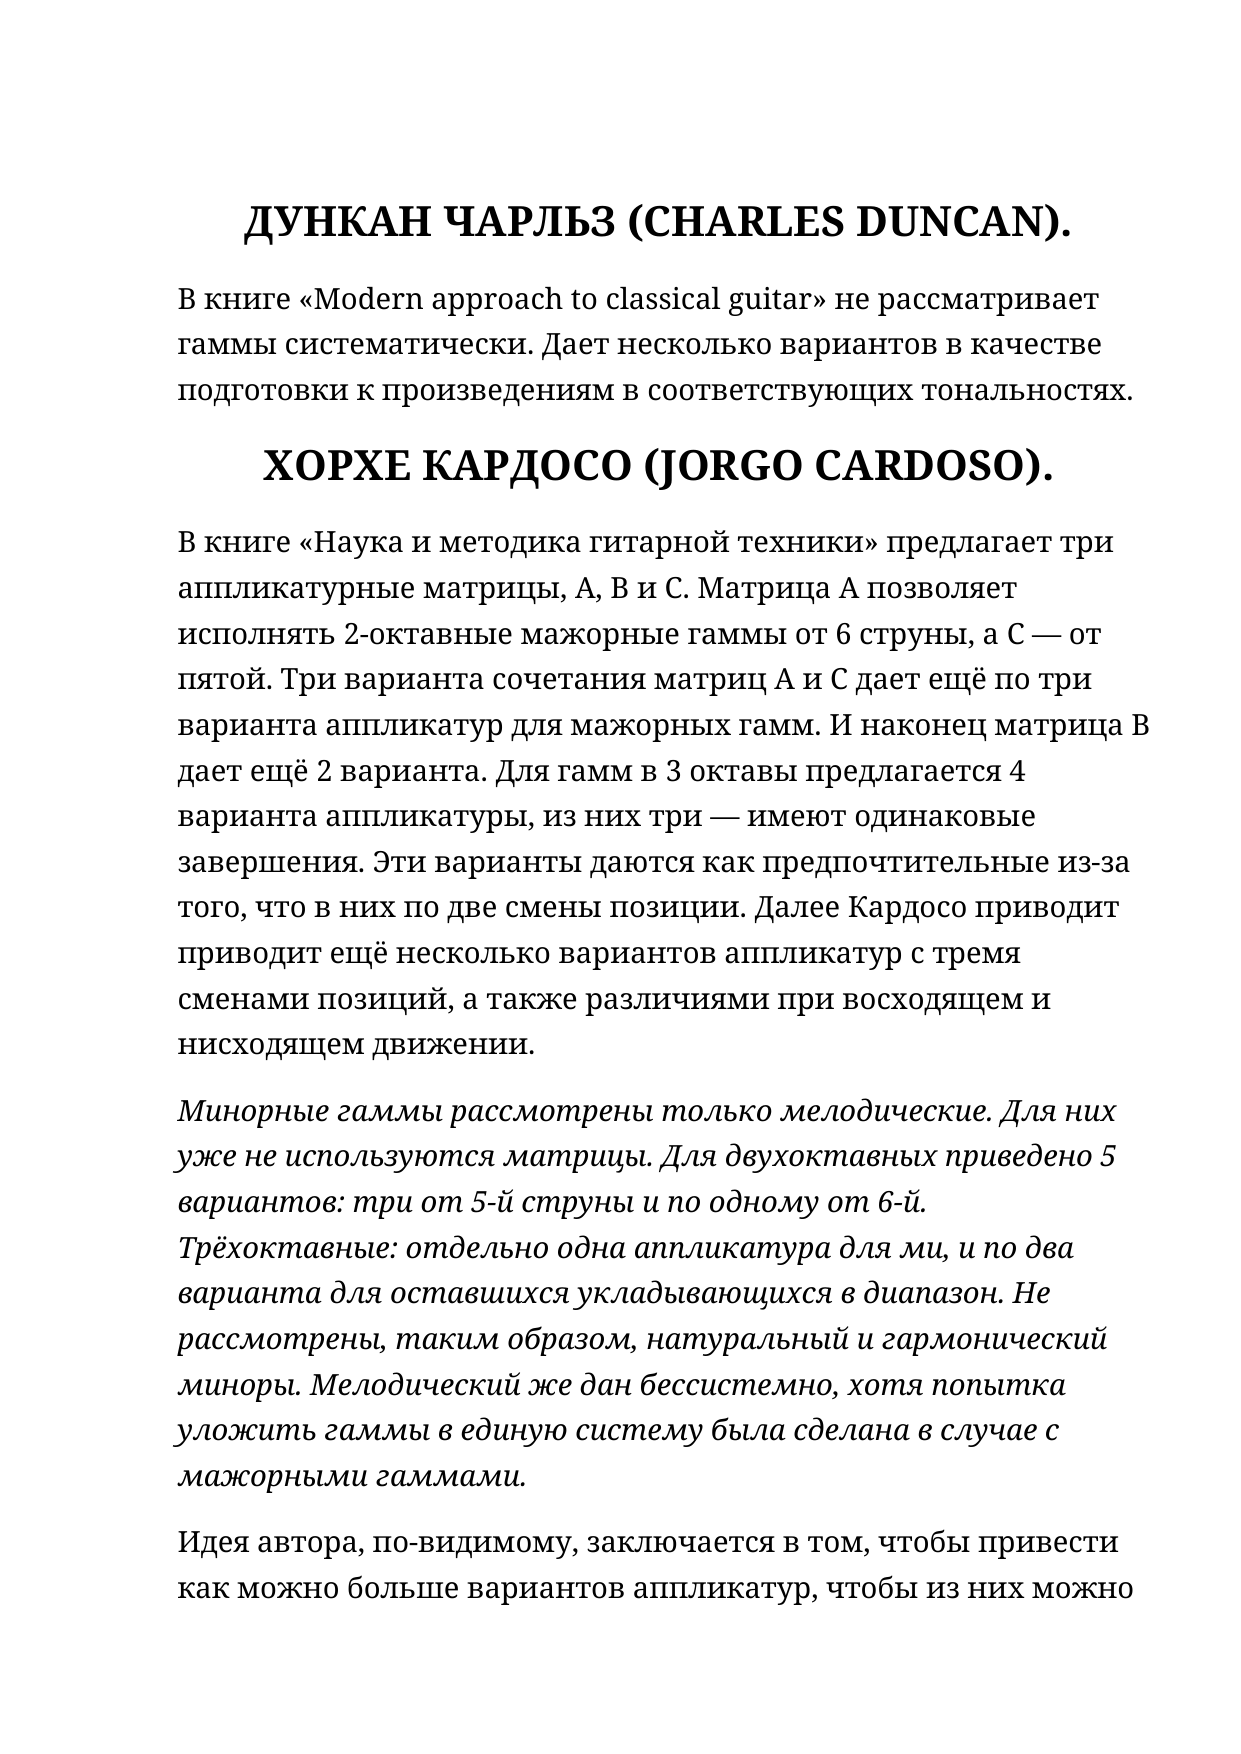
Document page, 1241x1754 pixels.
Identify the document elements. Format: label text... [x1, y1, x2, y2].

subtitle Дункан Чарльз (Charles Duncan). [177, 192, 1152, 249]
text Минорные гаммы рассмотрены только мелодические. Для них уже не используются матрицы. Для двухоктавных приведено 5 вариантов: три от 5-й струны и по одному от 6-й. Трёхоктавные: отдельно одна аппликатура для ми, и по два варианта для оставшихся укладывающихся в диапазон. Не рассмотрены, таким образом, натуральный и гармонический миноры. Мелодический же дан бессистемно, хотя попытка уложить гаммы в единую систему была сделана в случае с мажорными гаммами. [177, 1090, 1152, 1495]
text В книге «Наука и методика гитарной техники» предлагает три аппликатурные матрицы, А, В и С. Матрица А позволяет исполнять 2-октавные мажорные гаммы от 6 струны, а С — от пятой. Три варианта сочетания матриц А и С дает ещё по три варианта аппликатур для мажорных гамм. И наконец матрица В дает ещё 2 варианта. Для гамм в 3 октавы предлагается 4 варианта аппликатуры, из них три — имеют одинаковые завершения. Эти варианты даются как предпочтительные из-за того, что в них по две смены позиции. Далее Кардосо приводит приводит ещё несколько вариантов аппликатур с тремя сменами позиций, а также различиями при восходящем и нисходящем движении. [177, 522, 1152, 1063]
text В книге «Modern approach to classical guitar» не рассматривает гаммы систематически. Дает несколько вариантов в качестве подготовки к произведениям в соответствующих тональностях. [177, 278, 1152, 409]
text Идея автора, по-видимому, заключается в том, чтобы привести как можно больше вариантов аппликатур, чтобы из них можно [177, 1522, 1152, 1607]
subtitle Хорхе Кардосо (Jorgo Cardoso). [177, 436, 1152, 492]
